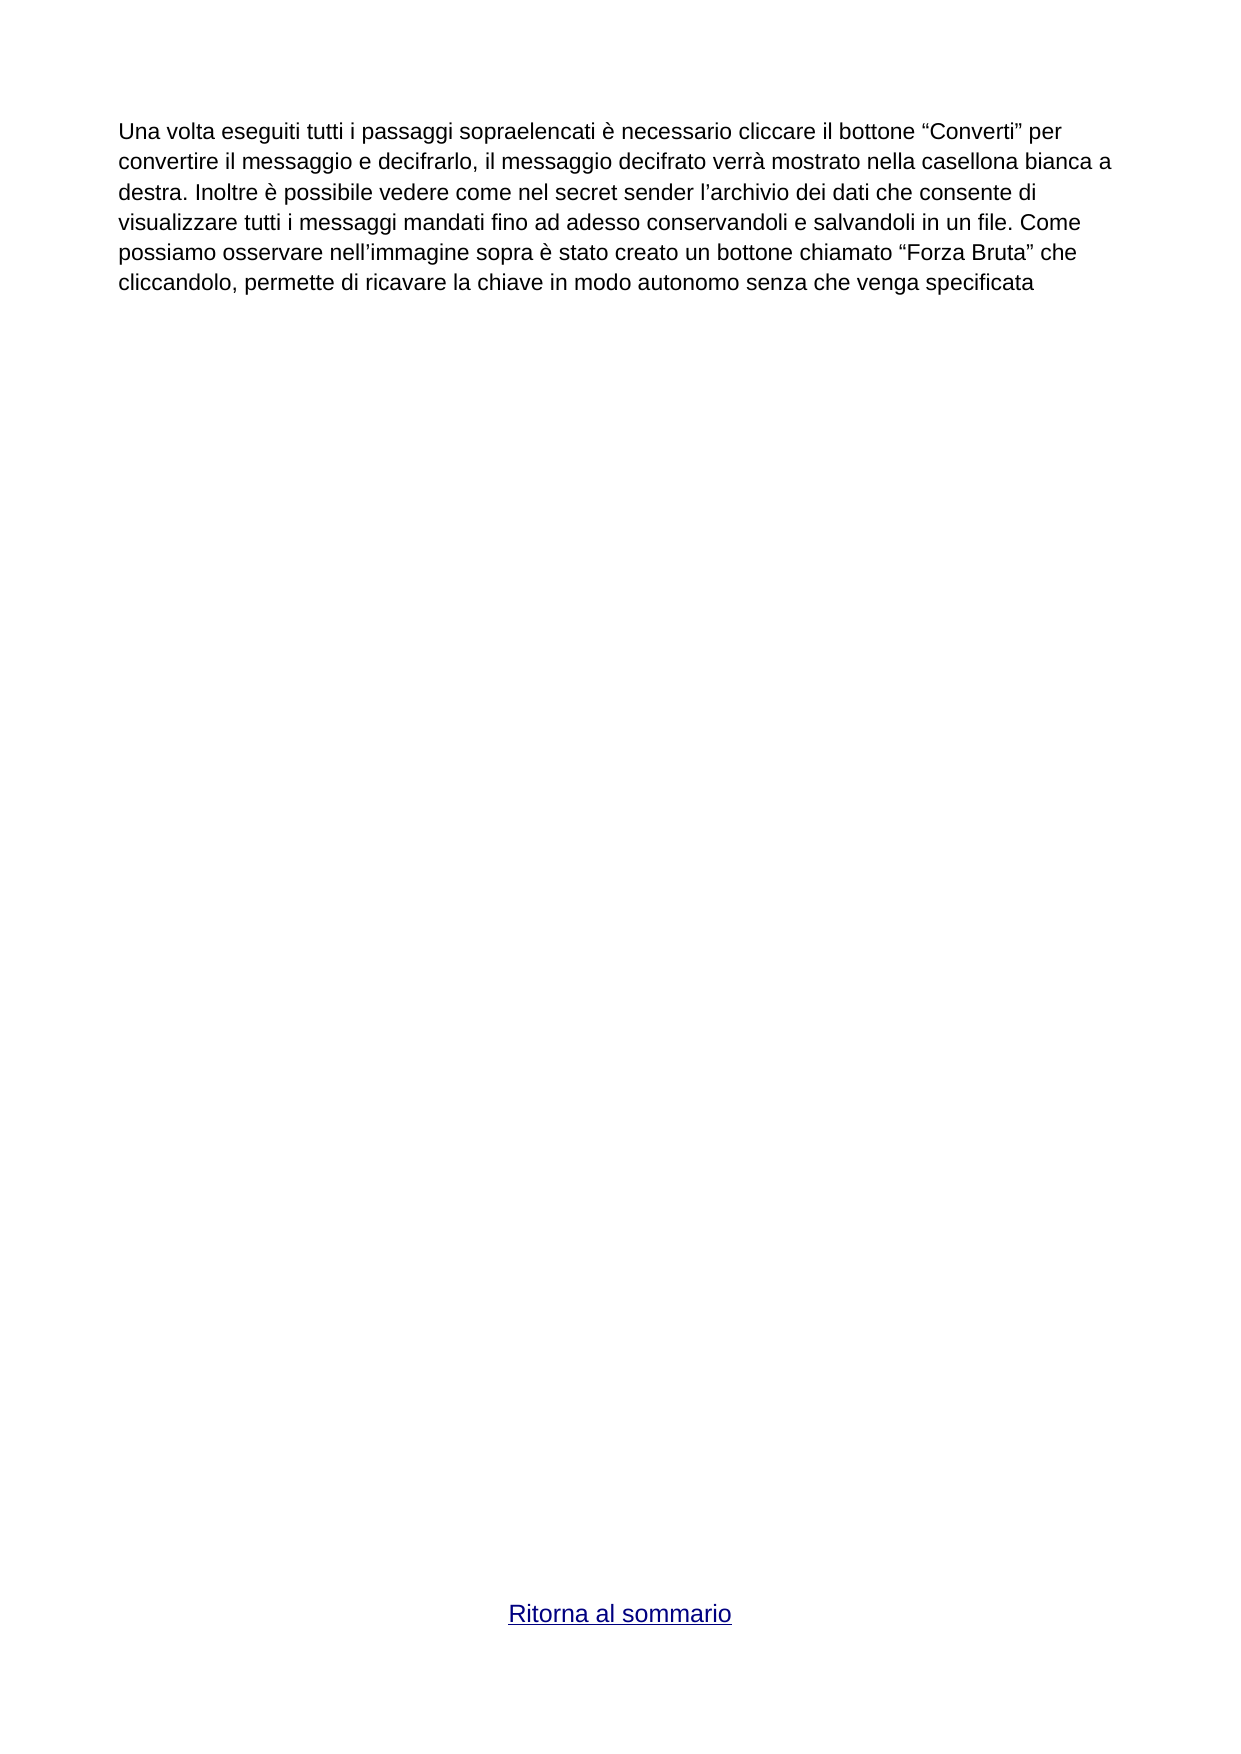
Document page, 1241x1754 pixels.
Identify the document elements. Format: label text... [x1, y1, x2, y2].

text Una volta eseguiti tutti i passaggi sopraelencati è necessario cliccare il bottone “Converti” per convertire il messaggio e decifrarlo, il messaggio decifrato verrà mostrato nella casellona bianca a destra. Inoltre è possibile vedere come nel secret sender l’archivio dei dati che consente di visualizzare tutti i messaggi mandati fino ad adesso conservandoli e salvandoli in un file. Come possiamo osservare nell’immagine sopra è stato creato un bottone chiamato “Forza Bruta” che cliccandolo, permette di ricavare la chiave in modo autonomo senza che venga specificata [118, 118, 1122, 296]
text Ritorna al sommario [118, 1599, 1122, 1628]
